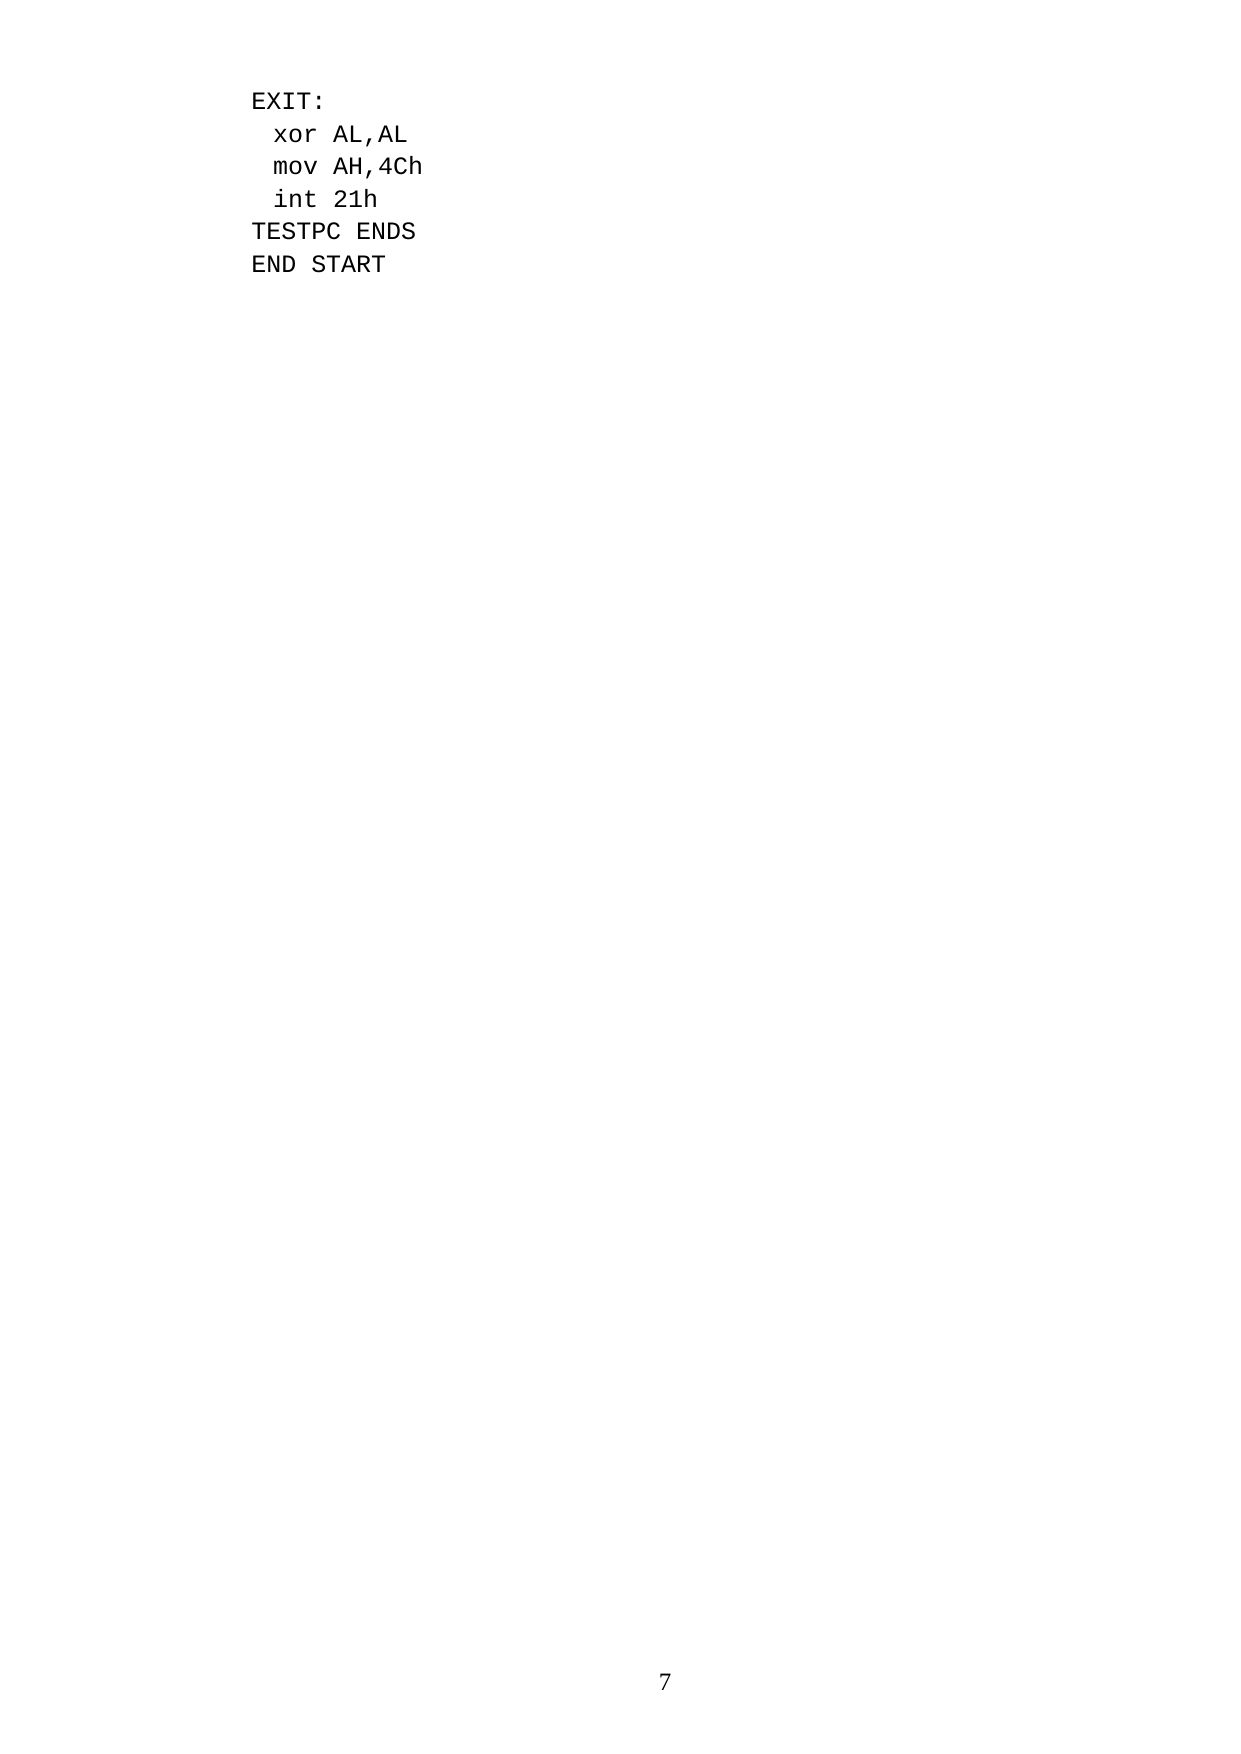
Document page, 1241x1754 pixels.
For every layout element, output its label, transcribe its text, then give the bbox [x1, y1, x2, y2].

text EXIT: [177, 89, 1152, 117]
text END START [177, 251, 1152, 279]
text mov AH,4Ch [177, 154, 1152, 182]
text int 21h [177, 186, 1152, 214]
text xor AL,AL [177, 121, 1152, 149]
text TESTPC ENDS [177, 219, 1152, 247]
